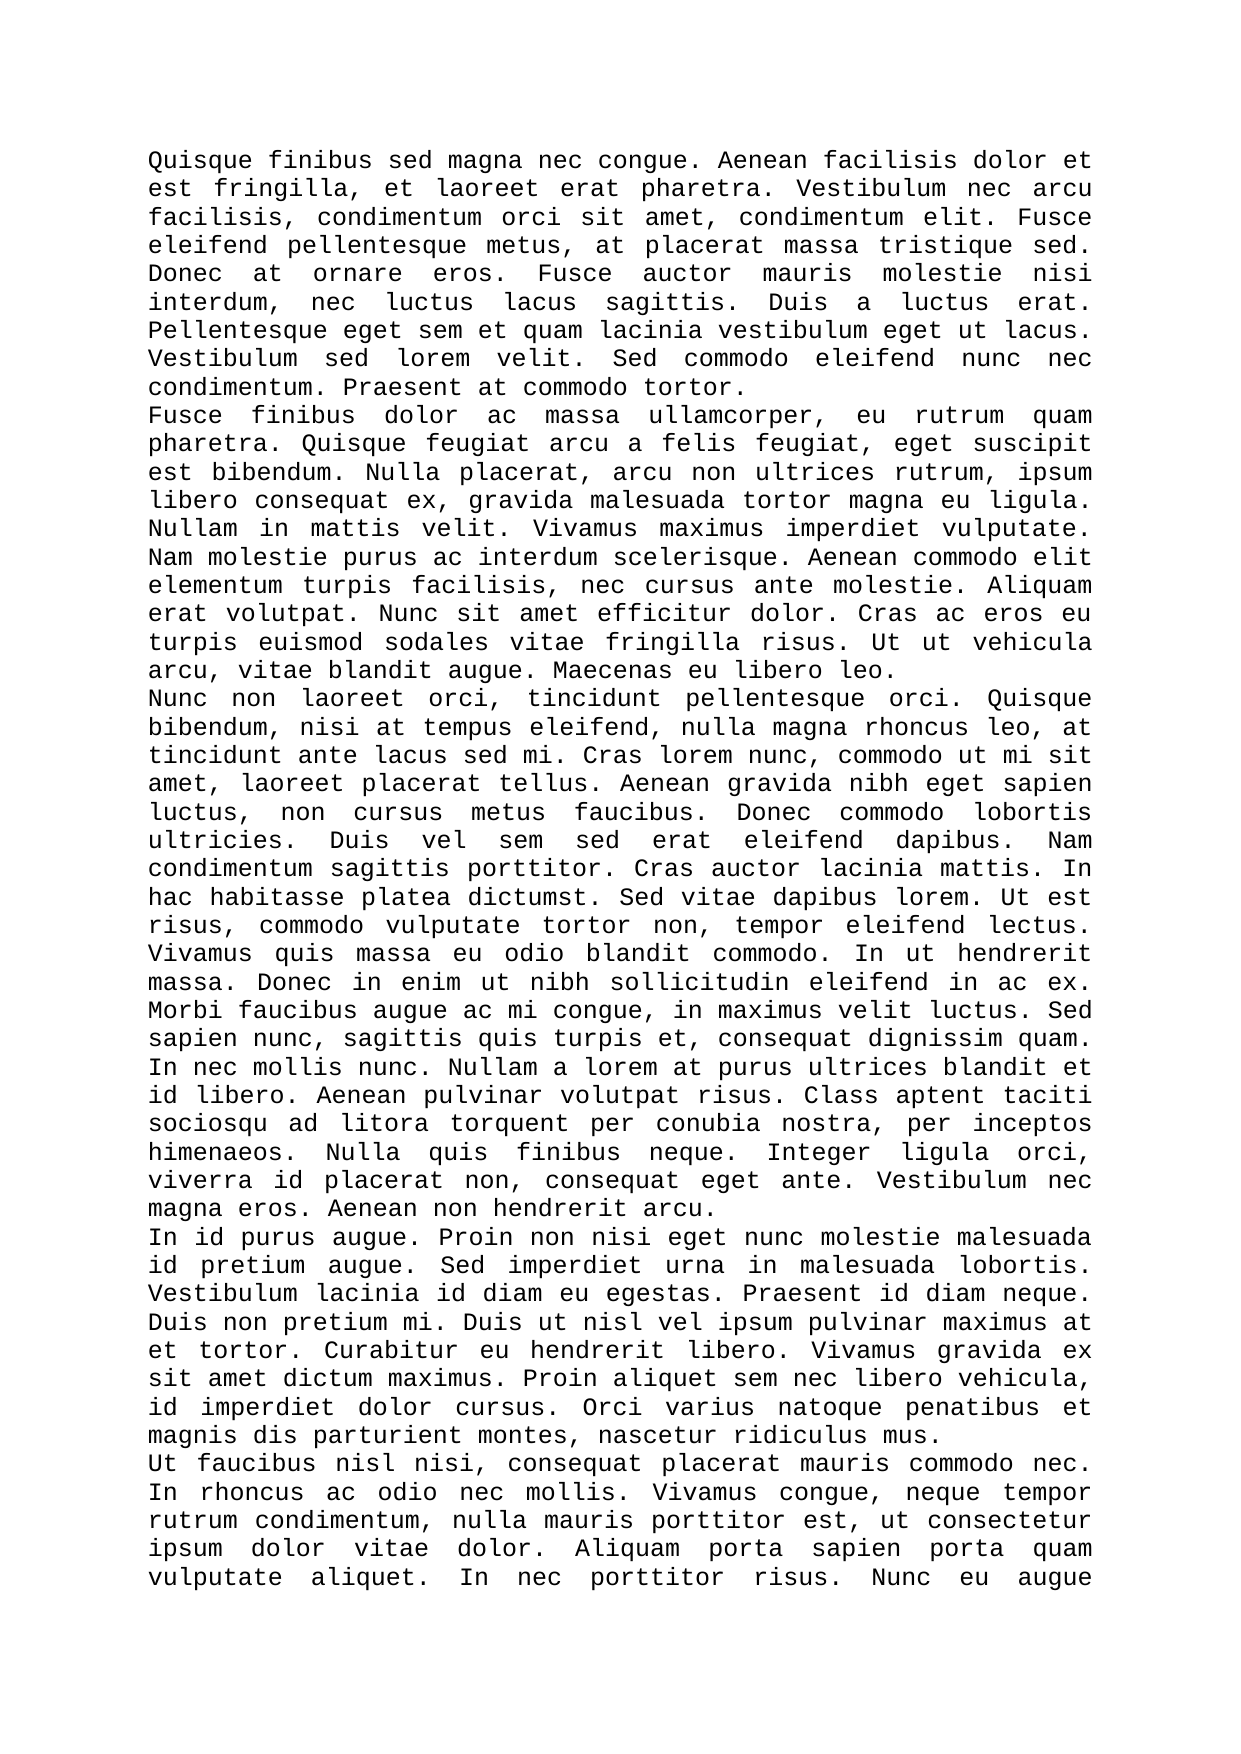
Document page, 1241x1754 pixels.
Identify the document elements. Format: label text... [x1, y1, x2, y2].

text Nunc non laoreet orci, tincidunt pellentesque orci. Quisque bibendum, nisi at tempus eleifend, nulla magna rhoncus leo, at tincidunt ante lacus sed mi. Cras lorem nunc, commodo ut mi sit amet, laoreet placerat tellus. Aenean gravida nibh eget sapien luctus, non cursus metus faucibus. Donec commodo lobortis ultricies. Duis vel sem sed erat eleifend dapibus. Nam condimentum sagittis porttitor. Cras auctor lacinia mattis. In hac habitasse platea dictumst. Sed vitae dapibus lorem. Ut est risus, commodo vulputate tortor non, tempor eleifend lectus. Vivamus quis massa eu odio blandit commodo. In ut hendrerit massa. Donec in enim ut nibh sollicitudin eleifend in ac ex. Morbi faucibus augue ac mi congue, in maximus velit luctus. Sed sapien nunc, sagittis quis turpis et, consequat dignissim quam. [148, 686, 1093, 1054]
text In nec mollis nunc. Nullam a lorem at purus ultrices blandit et id libero. Aenean pulvinar volutpat risus. Class aptent taciti sociosqu ad litora torquent per conubia nostra, per inceptos himenaeos. Nulla quis finibus neque. Integer ligula orci, viverra id placerat non, consequat eget ante. Vestibulum nec magna eros. Aenean non hendrerit arcu. [148, 1054, 1093, 1224]
text Ut faucibus nisl nisi, consequat placerat mauris commodo nec. In rhoncus ac odio nec mollis. Vivamus congue, neque tempor rutrum condimentum, nulla mauris porttitor est, ut consectetur ipsum dolor vitae dolor. Aliquam porta sapien porta quam vulputate aliquet. In nec porttitor risus. Nunc eu augue [148, 1451, 1093, 1593]
text Quisque finibus sed magna nec congue. Aenean facilisis dolor et est fringilla, et laoreet erat pharetra. Vestibulum nec arcu facilisis, condimentum orci sit amet, condimentum elit. Fusce eleifend pellentesque metus, at placerat massa tristique sed. Donec at ornare eros. Fusce auctor mauris molestie nisi interdum, nec luctus lacus sagittis. Duis a luctus erat. Pellentesque eget sem et quam lacinia vestibulum eget ut lacus. Vestibulum sed lorem velit. Sed commodo eleifend nunc nec condimentum. Praesent at commodo tortor. [148, 148, 1093, 403]
text In id purus augue. Proin non nisi eget nunc molestie malesuada id pretium augue. Sed imperdiet urna in malesuada lobortis. Vestibulum lacinia id diam eu egestas. Praesent id diam neque. Duis non pretium mi. Duis ut nisl vel ipsum pulvinar maximus at et tortor. Curabitur eu hendrerit libero. Vivamus gravida ex sit amet dictum maximus. Proin aliquet sem nec libero vehicula, id imperdiet dolor cursus. Orci varius natoque penatibus et magnis dis parturient montes, nascetur ridiculus mus. [148, 1224, 1093, 1451]
text Fusce finibus dolor ac massa ullamcorper, eu rutrum quam pharetra. Quisque feugiat arcu a felis feugiat, eget suscipit est bibendum. Nulla placerat, arcu non ultrices rutrum, ipsum libero consequat ex, gravida malesuada tortor magna eu ligula. Nullam in mattis velit. Vivamus maximus imperdiet vulputate. Nam molestie purus ac interdum scelerisque. Aenean commodo elit elementum turpis facilisis, nec cursus ante molestie. Aliquam erat volutpat. Nunc sit amet efficitur dolor. Cras ac eros eu turpis euismod sodales vitae fringilla risus. Ut ut vehicula arcu, vitae blandit augue. Maecenas eu libero leo. [148, 403, 1093, 686]
